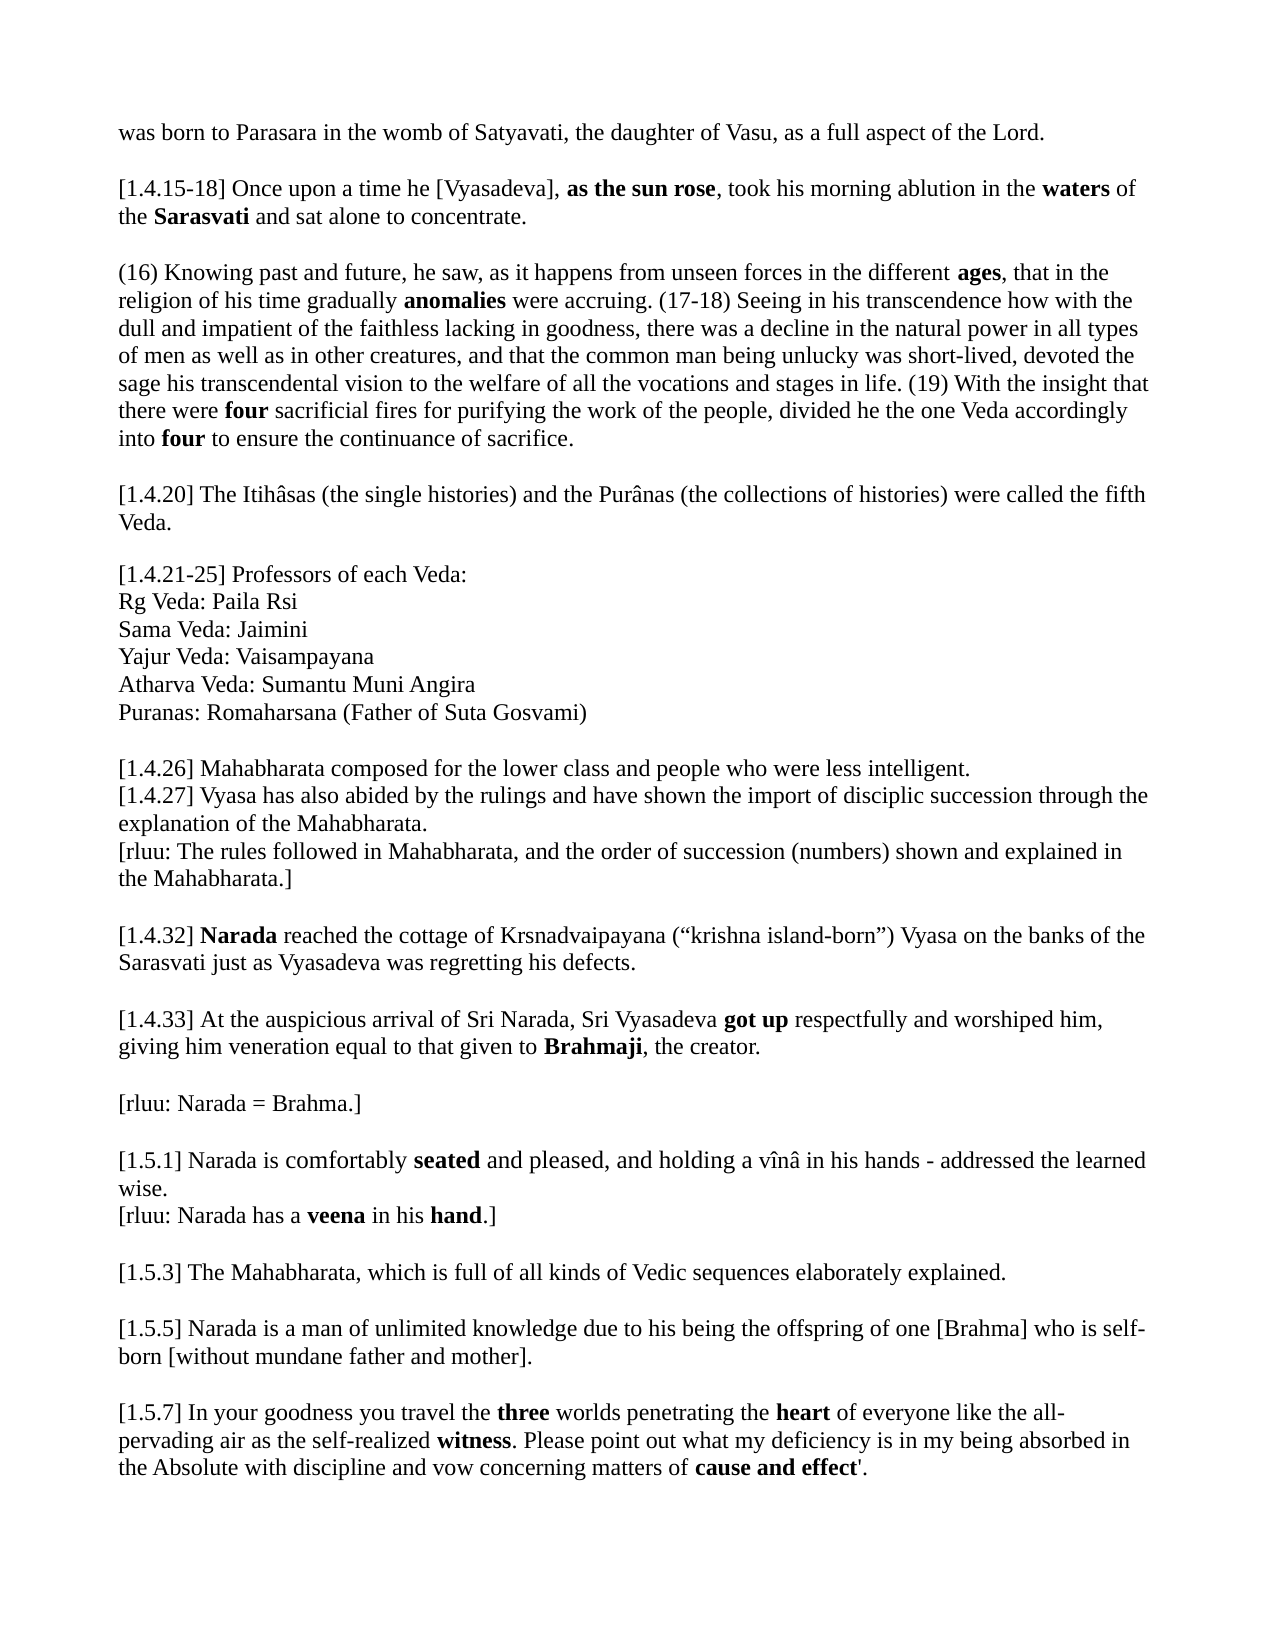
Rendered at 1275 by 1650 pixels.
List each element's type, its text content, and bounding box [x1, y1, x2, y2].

text (16) Knowing past and future, he saw, as it happens from unseen forces in the different ages, that in the religion of his time gradually anomalies were accruing. (17-18) Seeing in his transcendence how with the dull and impatient of the faithless lacking in goodness, there was a decline in the natural power in all types of men as well as in other creatures, and that the common man being unlucky was short-lived, devoted the sage his transcendental vision to the welfare of all the vocations and stages in life. (19) With the insight that there were four sacrificial fires for purifying the work of the people, divided he the one Veda accordingly into four to ensure the continuance of sacrifice. [118, 258, 1157, 452]
text [1.4.21-25] Professors of each Veda: [118, 559, 1157, 587]
text [1.4.15-18] Once upon a time he [Vyasadeva], as the sun rose, took his morning ablution in the waters of the Sarasvati and sat alone to concentrate. [118, 174, 1157, 230]
text Puranas: Romaharsana (Father of Suta Gosvami) [118, 698, 1157, 725]
text Rg Veda: Paila Rsi [118, 587, 1157, 615]
text [1.4.26] Mahabharata composed for the lower class and people who were less intelligent. [118, 754, 1157, 782]
text [1.5.5] Narada is a man of unlimited knowledge due to his being the offspring of one [Brahma] who is self-born [without mundane father and mother]. [118, 1314, 1157, 1369]
text [1.4.20] The Itihâsas (the single histories) and the Purânas (the collections of histories) were called the fifth Veda. [118, 480, 1157, 536]
text [1.4.32] Narada reached the cottage of Krsnadvaipayana (“krishna island-born”) Vyasa on the banks of the Sarasvati just as Vyasadeva was regretting his defects. [118, 921, 1157, 976]
text Atharva Veda: Sumantu Muni Angira [118, 670, 1157, 698]
text [rluu: The rules followed in Mahabharata, and the order of succession (numbers) shown and explained in the Mahabharata.] [118, 837, 1157, 892]
text Sama Veda: Jaimini [118, 615, 1157, 642]
text [rluu: Narada = Brahma.] [118, 1089, 1157, 1116]
text [1.4.33] At the auspicious arrival of Sri Narada, Sri Vyasadeva got up respectfully and worshiped him, giving him veneration equal to that given to Brahmaji, the creator. [118, 1005, 1157, 1060]
text [1.5.3] The Mahabharata, which is full of all kinds of Vedic sequences elaborately explained. [118, 1258, 1157, 1285]
text [1.5.7] In your goodness you travel the three worlds penetrating the heart of everyone like the all-pervading air as the self-realized witness. Please point out what my deficiency is in my being absorbed in the Absolute with discipline and vow concerning matters of cause and effect'. [118, 1398, 1157, 1481]
text was born to Parasara in the womb of Satyavati, the daughter of Vasu, as a full aspect of the Lord. [118, 118, 1157, 146]
text [1.4.27] Vyasa has also abided by the rulings and have shown the import of disciplic succession through the explanation of the Mahabharata. [118, 782, 1157, 837]
text [rluu: Narada has a veena in his hand.] [118, 1201, 1157, 1229]
text [1.5.1] Narada is comfortably seated and pleased, and holding a vînâ in his hands - addressed the learned wise. [118, 1145, 1157, 1201]
text Yajur Veda: Vaisampayana [118, 642, 1157, 670]
